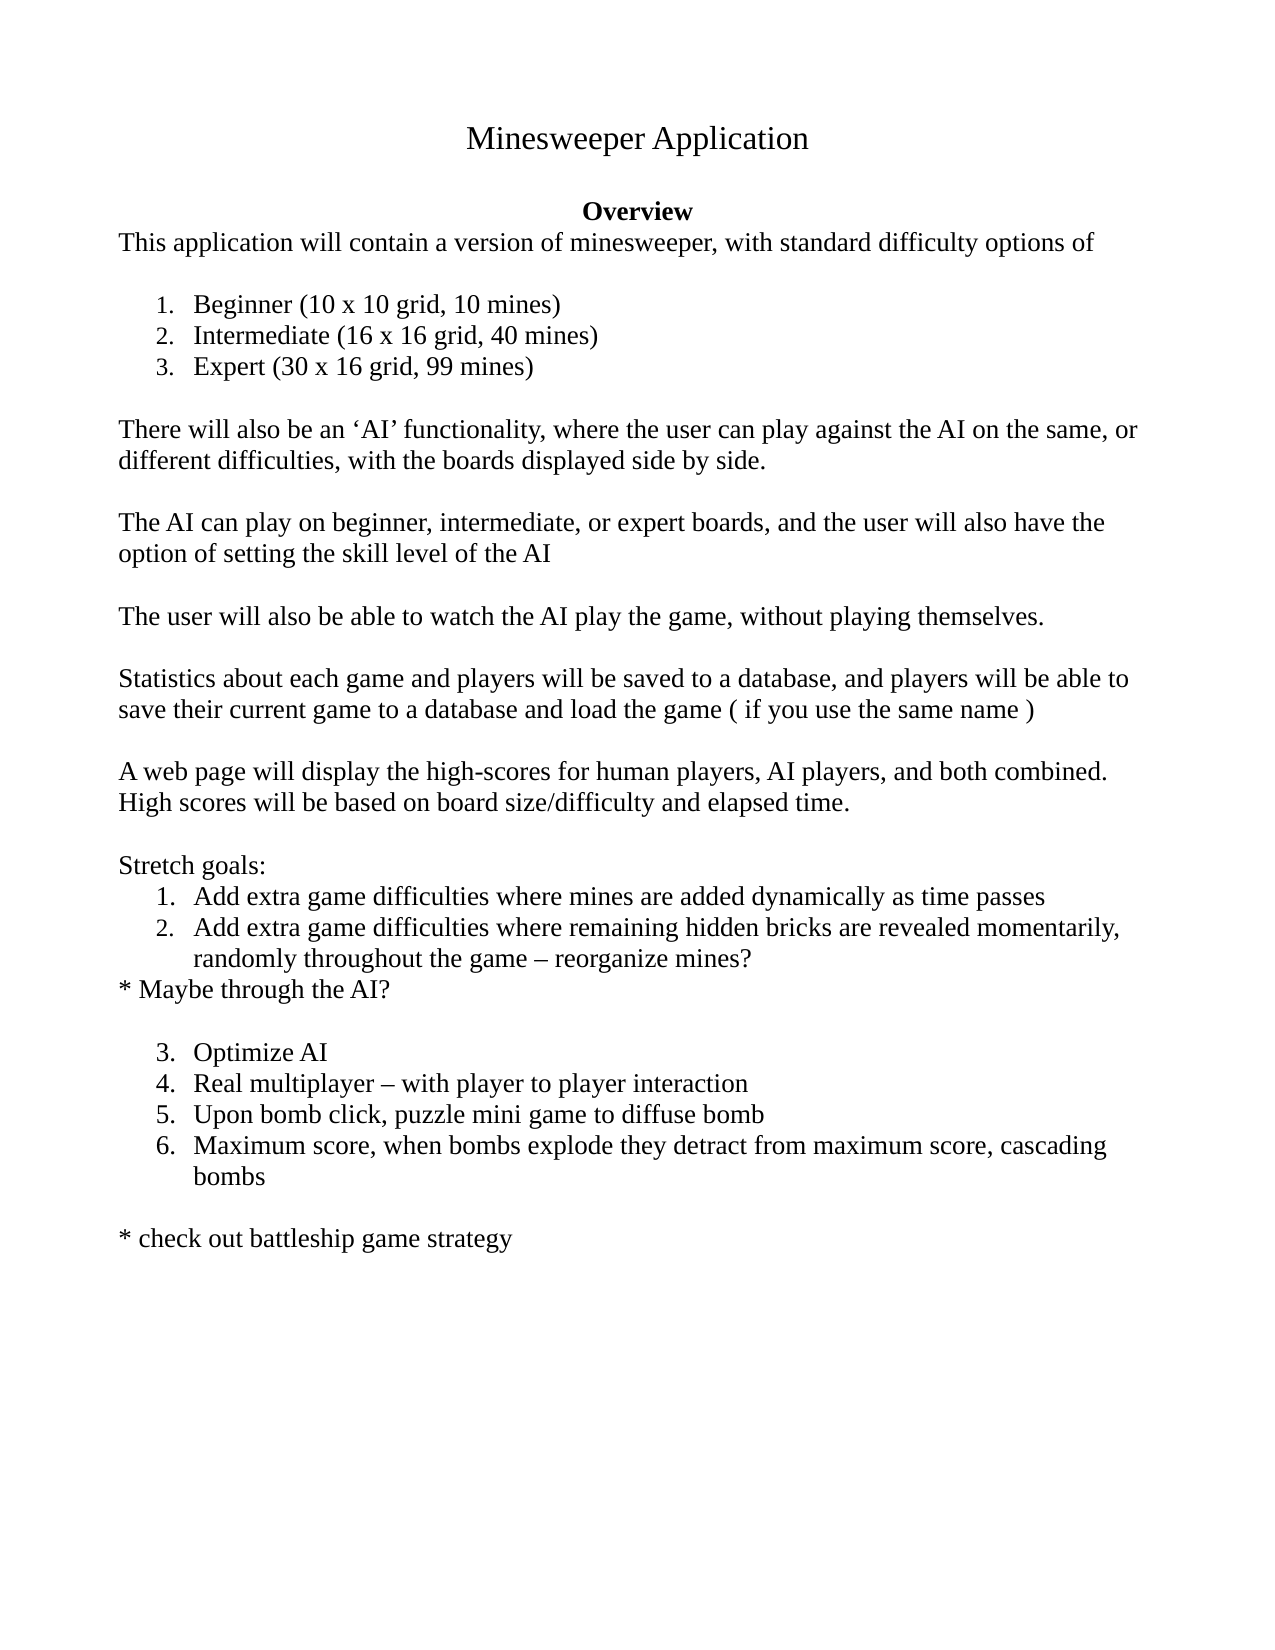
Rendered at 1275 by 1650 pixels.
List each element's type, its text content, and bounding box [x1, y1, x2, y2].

list Beginner (10 x 10 grid, 10 mines) [156, 288, 1157, 319]
text Stretch goals: [118, 849, 1157, 880]
list Upon bomb click, puzzle mini game to diffuse bomb [156, 1098, 1157, 1129]
text * check out battleship game strategy [118, 1223, 1157, 1254]
text The AI can play on beginner, intermediate, or expert boards, and the user will also have the option of setting the skill level of the AI [118, 506, 1157, 568]
text Overview [118, 195, 1157, 226]
list Add extra game difficulties where remaining hidden bricks are revealed momentarily, randomly throughout the game – reorganize mines? [156, 911, 1157, 973]
list Optimize AI [156, 1036, 1157, 1067]
text There will also be an ‘AI’ functionality, where the user can play against the AI on the same, or different difficulties, with the boards displayed side by side. [118, 413, 1157, 475]
text This application will contain a version of minesweeper, with standard difficulty options of [118, 226, 1157, 257]
list Real multiplayer – with player to player interaction [156, 1067, 1157, 1098]
text Statistics about each game and players will be saved to a database, and players will be able to save their current game to a database and load the game ( if you use the same name ) [118, 662, 1157, 724]
text Minesweeper Application [118, 118, 1157, 156]
list Intermediate (16 x 16 grid, 40 mines) [156, 319, 1157, 351]
list Maximum score, when bombs explode they detract from maximum score, cascading bombs [156, 1129, 1157, 1191]
text A web page will display the high-scores for human players, AI players, and both combined. High scores will be based on board size/difficulty and elapsed time. [118, 755, 1157, 818]
list Expert (30 x 16 grid, 99 mines) [156, 351, 1157, 382]
text * Maybe through the AI? [118, 973, 1157, 1004]
list Add extra game difficulties where mines are added dynamically as time passes [156, 880, 1157, 911]
text The user will also be able to watch the AI play the game, without playing themselves. [118, 600, 1157, 631]
